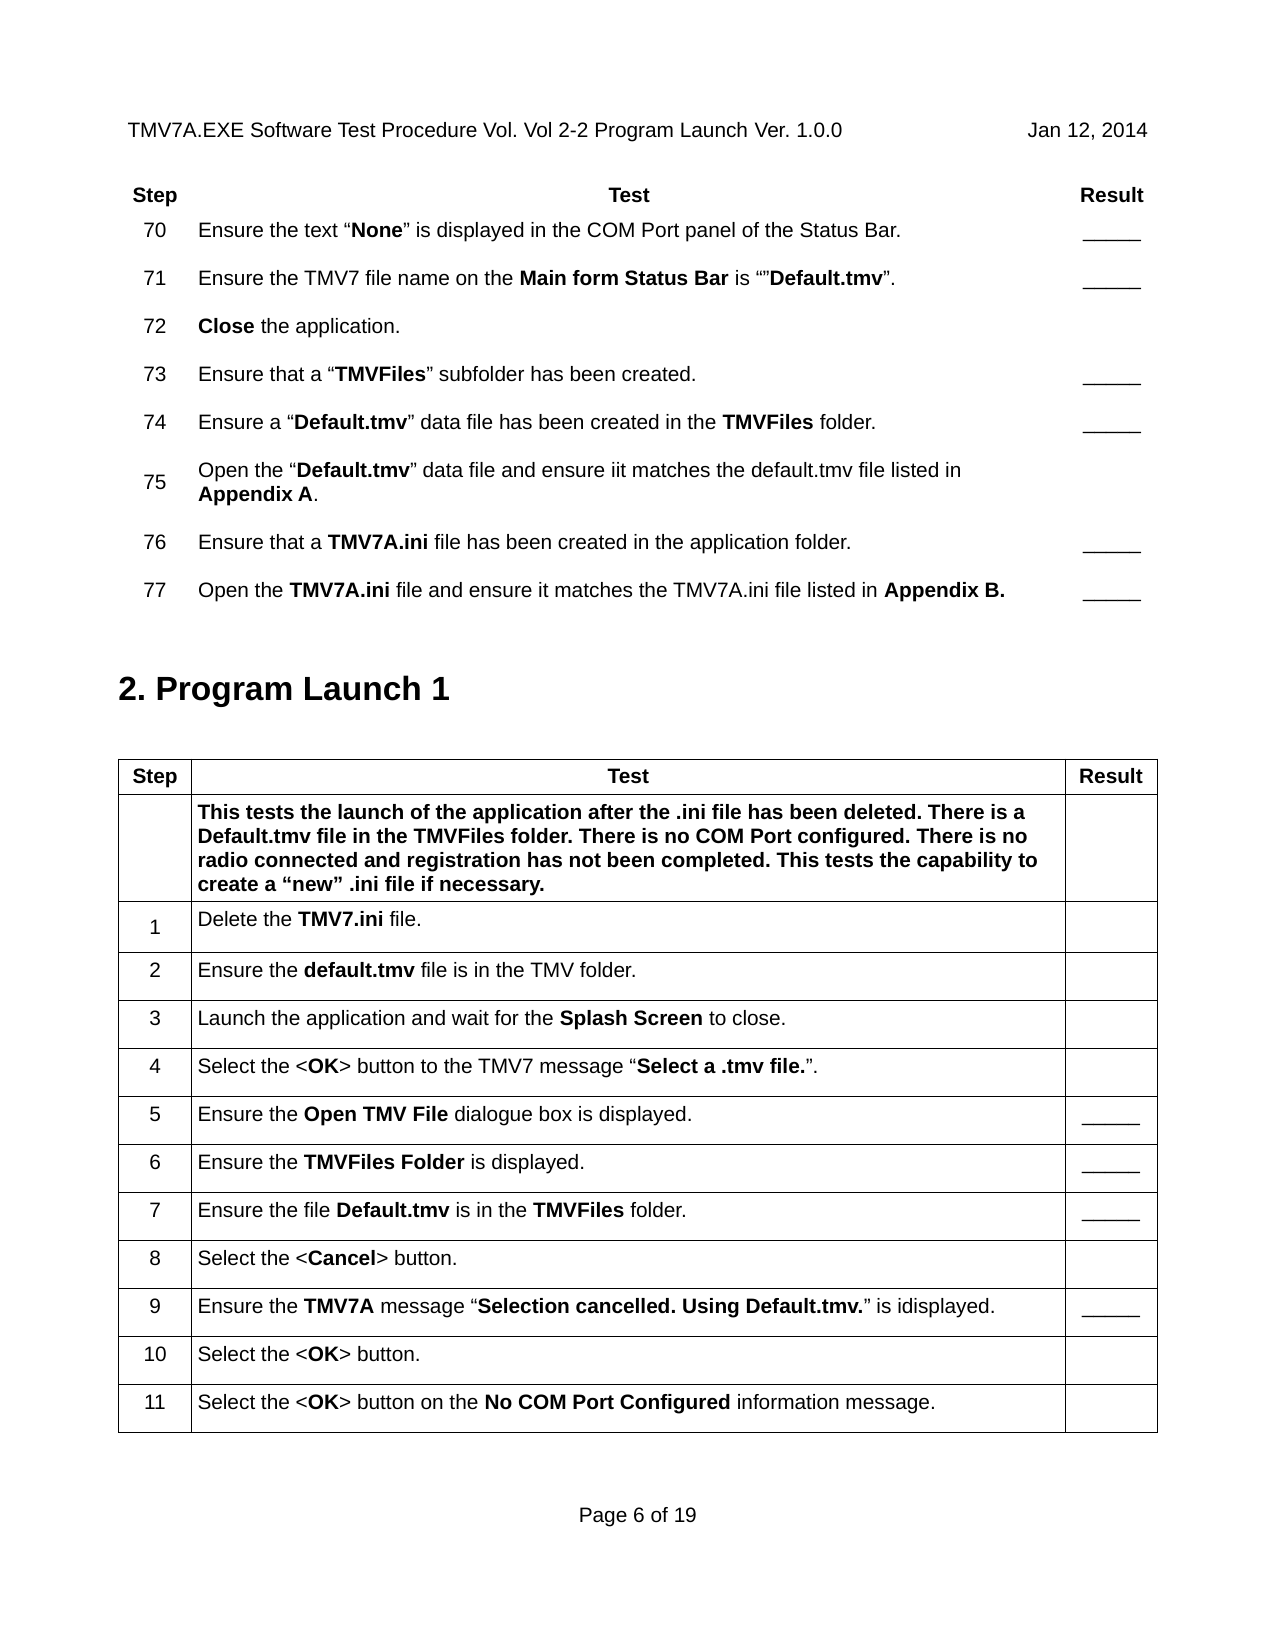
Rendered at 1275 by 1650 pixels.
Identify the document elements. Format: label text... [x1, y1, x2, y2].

table_cell Delete the TMV7.ini file. [192, 902, 1065, 952]
table_header Step [117, 177, 192, 212]
table_cell _____ [1066, 572, 1158, 620]
table_cell Ensure the file Default.tmv is in the TMVFiles folder. [192, 1193, 1065, 1240]
table_cell 76 [117, 524, 192, 572]
table_cell 1 [119, 902, 191, 952]
table_cell [1066, 1049, 1157, 1096]
table_cell _____ [1066, 1193, 1157, 1240]
table_cell Select the <OK> button on the No COM Port Configured information message. [192, 1385, 1065, 1432]
table_cell [1066, 953, 1157, 1000]
table_cell Select the <OK> button to the TMV7 message “Select a .tmv file.”. [192, 1049, 1065, 1096]
table_cell Ensure that a “TMVFiles” subfolder has been created. [192, 356, 1066, 404]
table_cell 77 [117, 572, 192, 620]
table_cell _____ [1066, 260, 1158, 308]
table_cell 6 [119, 1145, 191, 1192]
table_cell _____ [1066, 356, 1158, 404]
table_cell 11 [119, 1385, 191, 1432]
table_cell [1066, 1385, 1157, 1432]
table_cell 3 [119, 1001, 191, 1048]
table_cell 72 [117, 308, 192, 356]
table_header Step [119, 760, 191, 794]
table_cell Launch the application and wait for the Splash Screen to close. [192, 1001, 1065, 1048]
table_cell 7 [119, 1193, 191, 1240]
table_cell [1066, 795, 1157, 901]
table_cell Ensure the TMV7 file name on the Main form Status Bar is “”Default.tmv”. [192, 260, 1066, 308]
table_cell _____ [1066, 1097, 1157, 1144]
table_cell 8 [119, 1241, 191, 1288]
table_header Test [192, 177, 1066, 212]
table_cell Ensure a “Default.tmv” data file has been created in the TMVFiles folder. [192, 404, 1066, 452]
table_cell [1066, 452, 1158, 524]
table_cell Ensure the text “None” is displayed in the COM Port panel of the Status Bar. [192, 213, 1066, 260]
table_cell Ensure the TMV7A message “Selection cancelled. Using Default.tmv.” is idisplayed. [192, 1289, 1065, 1336]
table_header Result [1066, 760, 1157, 794]
table_cell Select the <Cancel> button. [192, 1241, 1065, 1288]
table_cell Open the “Default.tmv” data file and ensure iit matches the default.tmv file listed in Appendix A. [192, 452, 1066, 524]
table_header Test [192, 760, 1065, 794]
table_cell Open the TMV7A.ini file and ensure it matches the TMV7A.ini file listed in Appendix B. [192, 572, 1066, 620]
table_cell [1066, 1241, 1157, 1288]
table_cell Ensure the Open TMV File dialogue box is displayed. [192, 1097, 1065, 1144]
table_cell Ensure the default.tmv file is in the TMV folder. [192, 953, 1065, 1000]
table_header Result [1066, 177, 1158, 212]
table_cell [119, 795, 191, 901]
table_cell [1066, 1001, 1157, 1048]
table_cell 5 [119, 1097, 191, 1144]
table_cell 4 [119, 1049, 191, 1096]
table_cell 70 [117, 213, 192, 260]
table_cell [1066, 902, 1157, 952]
table_cell _____ [1066, 1289, 1157, 1336]
table_cell [1066, 308, 1158, 356]
table_cell Close the application. [192, 308, 1066, 356]
table_cell 74 [117, 404, 192, 452]
table_cell Select the <OK> button. [192, 1337, 1065, 1384]
table_cell 9 [119, 1289, 191, 1336]
table_cell 71 [117, 260, 192, 308]
table_cell _____ [1066, 404, 1158, 452]
table_cell 10 [119, 1337, 191, 1384]
table_cell _____ [1066, 1145, 1157, 1192]
table_cell [1066, 1337, 1157, 1384]
table_cell 73 [117, 356, 192, 404]
table_cell Ensure the TMVFiles Folder is displayed. [192, 1145, 1065, 1192]
table_cell This tests the launch of the application after the .ini file has been deleted. There is a Default.tmv file in the TMVFiles folder. There is no COM Port configured. There is no radio connected and registration has not been completed. This tests the capability to create a “new” .ini file if necessary. [192, 795, 1065, 901]
table_cell _____ [1066, 524, 1158, 572]
table_cell _____ [1066, 213, 1158, 260]
table_cell 2 [119, 953, 191, 1000]
table_cell Ensure that a TMV7A.ini file has been created in the application folder. [192, 524, 1066, 572]
table_cell 75 [117, 452, 192, 524]
subtitle 2. Program Launch 1 [118, 669, 1157, 746]
